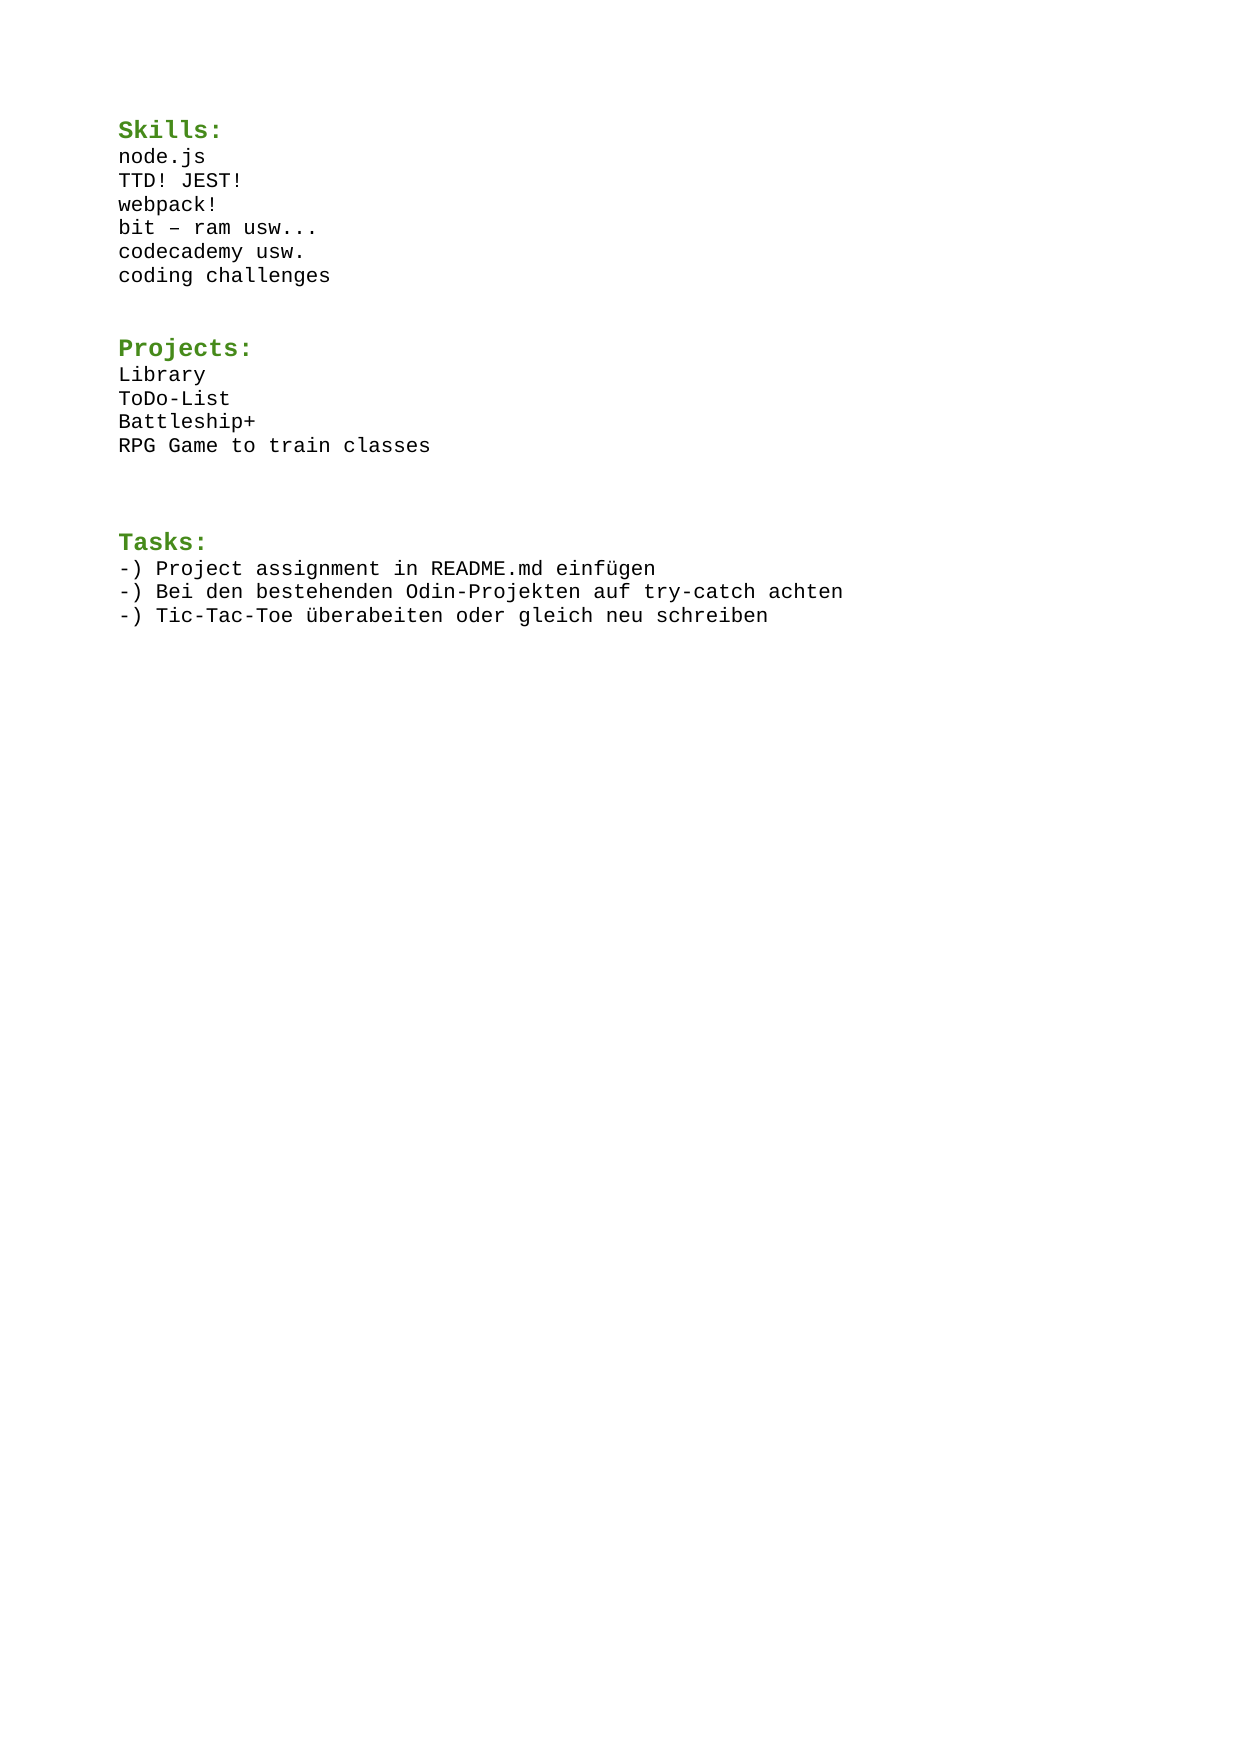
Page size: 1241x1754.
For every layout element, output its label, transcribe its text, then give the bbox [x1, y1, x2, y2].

text ToDo-List [118, 388, 1122, 411]
text TTD! JEST! [118, 170, 1122, 194]
text -) Tic-Tac-Toe überabeiten oder gleich neu schreiben [118, 605, 1122, 629]
text Tasks: [118, 529, 1122, 558]
text node.js [118, 146, 1122, 170]
text bit – ram usw... [118, 217, 1122, 241]
text webpack! [118, 194, 1122, 217]
text Library [118, 364, 1122, 388]
text -) Project assignment in README.md einfügen [118, 558, 1122, 581]
text Battleship+ [118, 411, 1122, 435]
text RPG Game to train classes [118, 435, 1122, 458]
text coding challenges [118, 265, 1122, 288]
text -) Bei den bestehenden Odin-Projekten auf try-catch achten [118, 581, 1122, 605]
text Projects: [118, 336, 1122, 364]
text codecademy usw. [118, 241, 1122, 265]
text Skills: [118, 118, 1122, 146]
